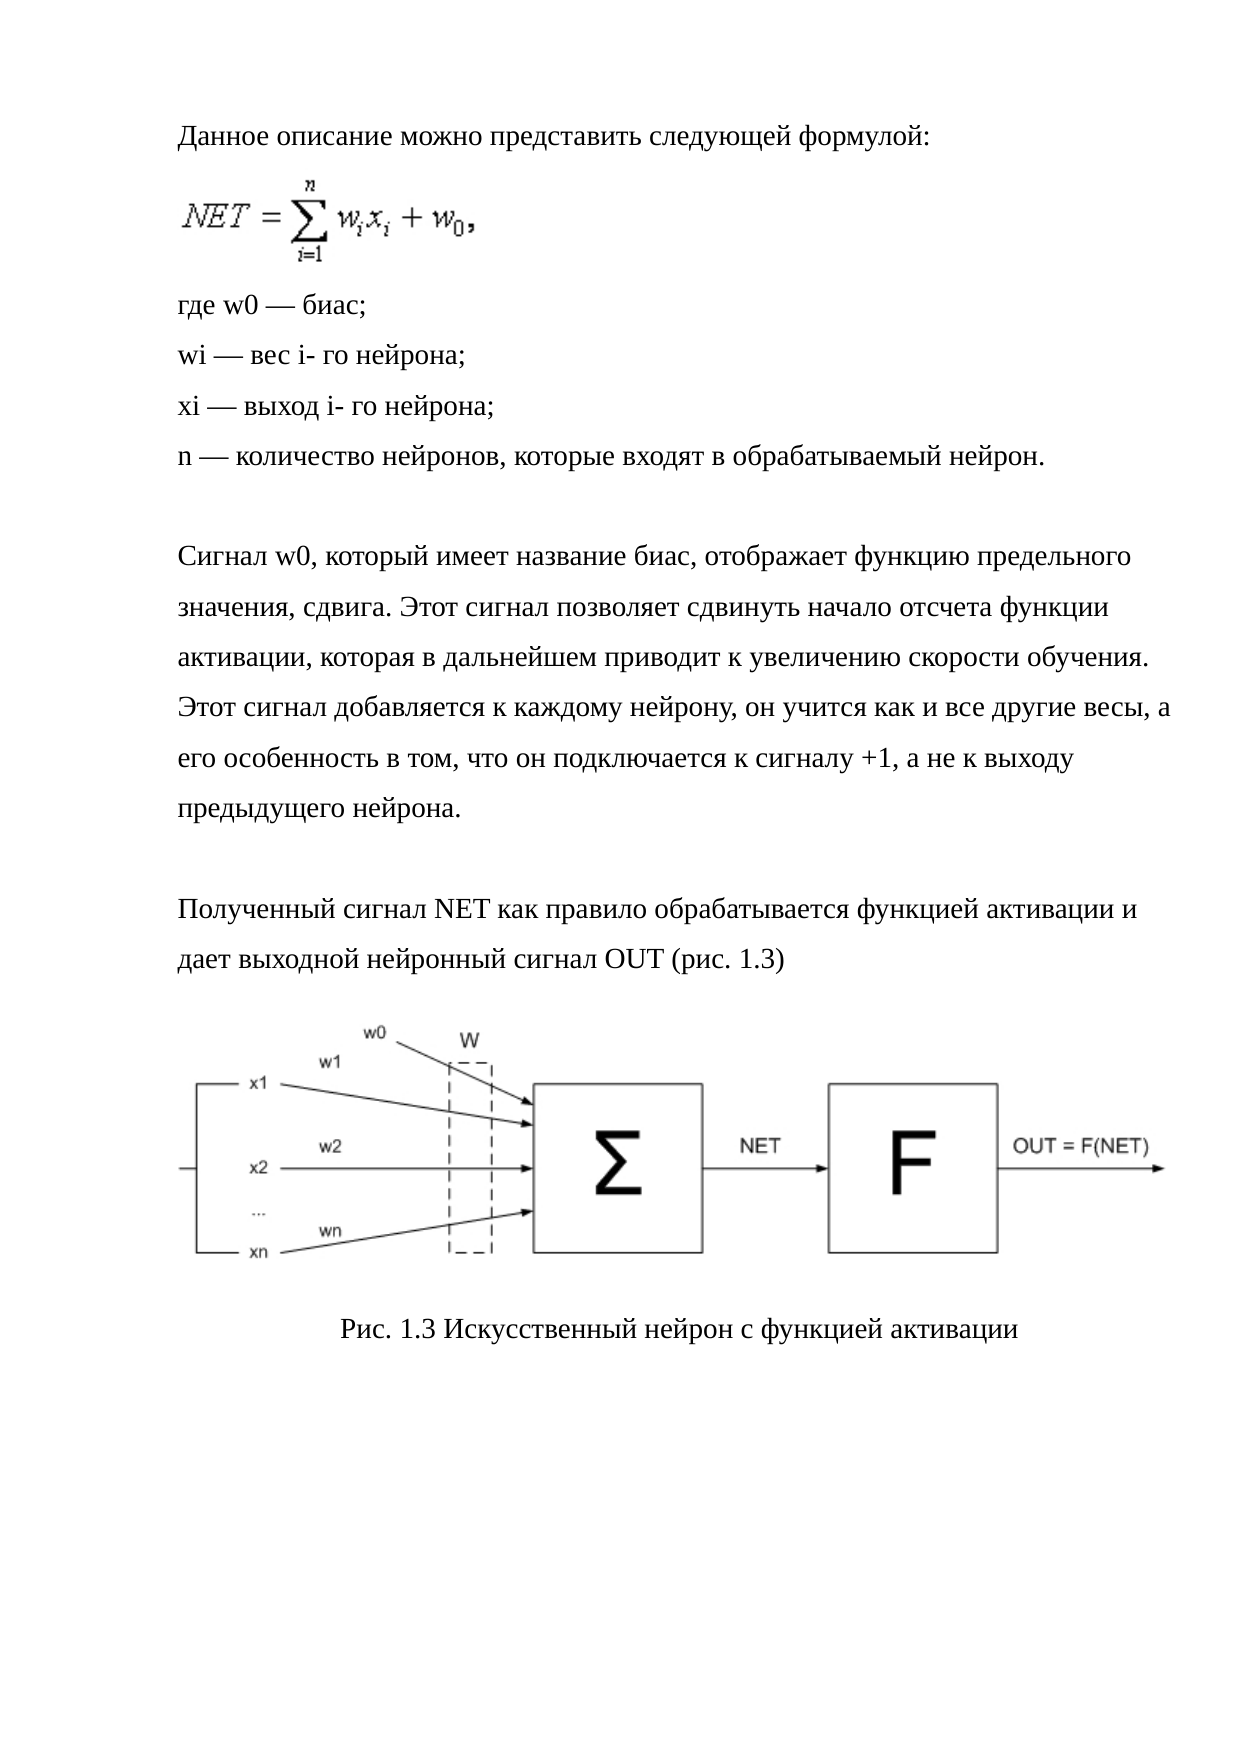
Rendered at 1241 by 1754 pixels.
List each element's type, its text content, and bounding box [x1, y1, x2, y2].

picture [177, 1009, 1182, 1279]
text Рис. 1.3 Искусственный нейрон с функцией активации [177, 1279, 1181, 1345]
text [177, 991, 1181, 1009]
picture [177, 168, 485, 271]
text Данное описание можно представить следующей формулой: где w0 — биас; wі — вес i- го нейрона; xі — выход i- го нейрона; n — количество нейронов, которые входят в обрабатываемый нейрон. Сигнал w0, который имеет название биас, отображает функцию предельного значения, сдвига. Этот сигнал позволяет сдвинуть начало отсчета функции активации, которая в дальнейшем приводит к увеличению скорости обучения. Этот сигнал добавляется к каждому нейрону, он учится как и все другие весы, а его особенность в том, что он подключается к сигналу +1, а не к выходу предыдущего нейрона. Полученный сигнал NET как правило обрабатывается функцией активации и дает выходной нейронный сигнал OUT (рис. 1.3) [177, 118, 1181, 974]
